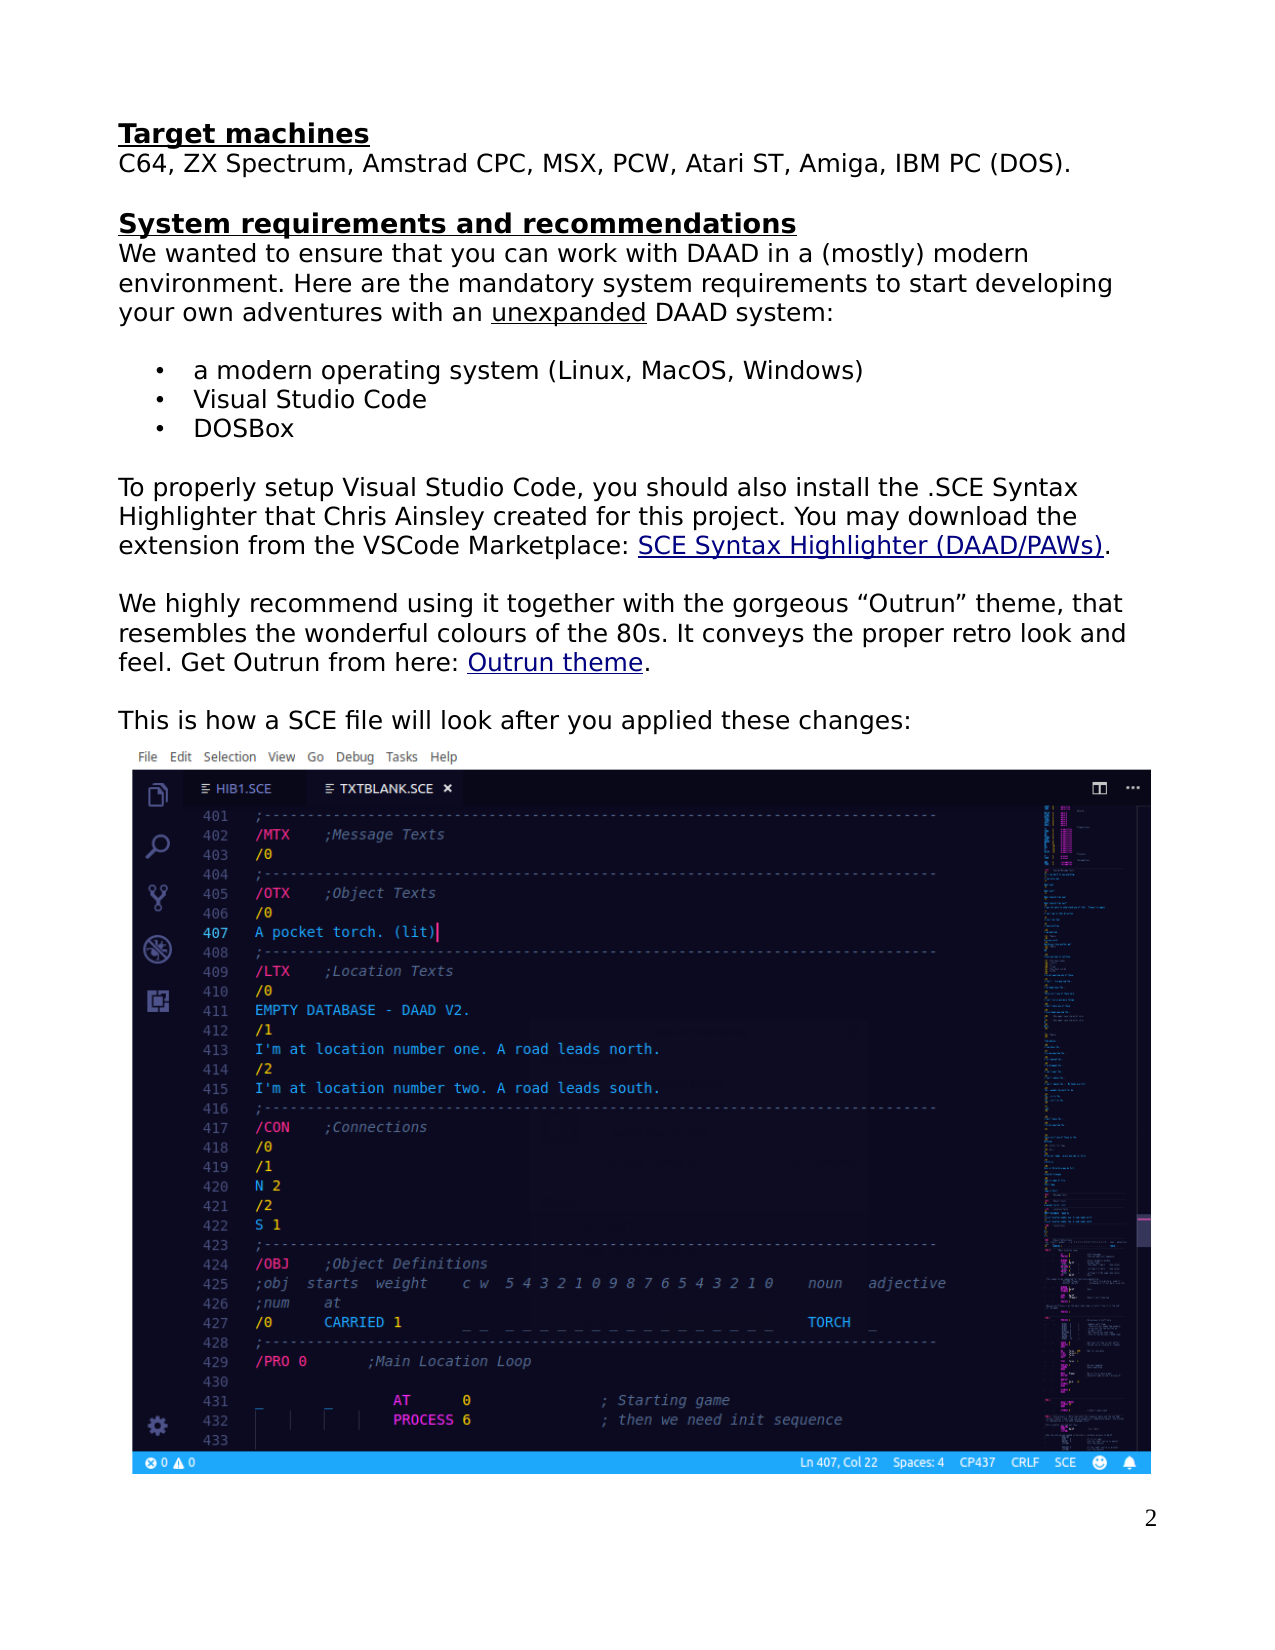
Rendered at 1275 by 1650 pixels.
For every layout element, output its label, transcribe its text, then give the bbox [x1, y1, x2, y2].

list a modern operating system (Linux, MacOS, Windows) [156, 356, 1157, 385]
text To properly setup Visual Studio Code, you should also install the .SCE Syntax Highlighter that Chris Ainsley created for this project. You may download the extension from the VSCode Marketplace: SCE Syntax Highlighter (DAAD/PAWs). [118, 473, 1157, 560]
text We wanted to ensure that you can work with DAAD in a (mostly) modern environment. Here are the mandatory system requirements to start developing your own adventures with an unexpanded DAAD system: [118, 239, 1157, 327]
text Target machines [118, 118, 1157, 150]
text We highly recommend using it together with the gorgeous “Outrun” theme, that resembles the wonderful colours of the 80s. It conveys the proper retro look and feel. Get Outrun from here: Outrun theme. [118, 589, 1157, 677]
text System requirements and recommendations [118, 208, 1157, 239]
text This is how a SCE file will look after you applied these changes: [118, 706, 1157, 735]
list DOSBox [156, 414, 1157, 444]
picture [132, 744, 1151, 1474]
text C64, ZX Spectrum, Amstrad CPC, MSX, PCW, Atari ST, Amiga, IBM PC (DOS). [118, 150, 1157, 179]
list Visual Studio Code [156, 385, 1157, 414]
